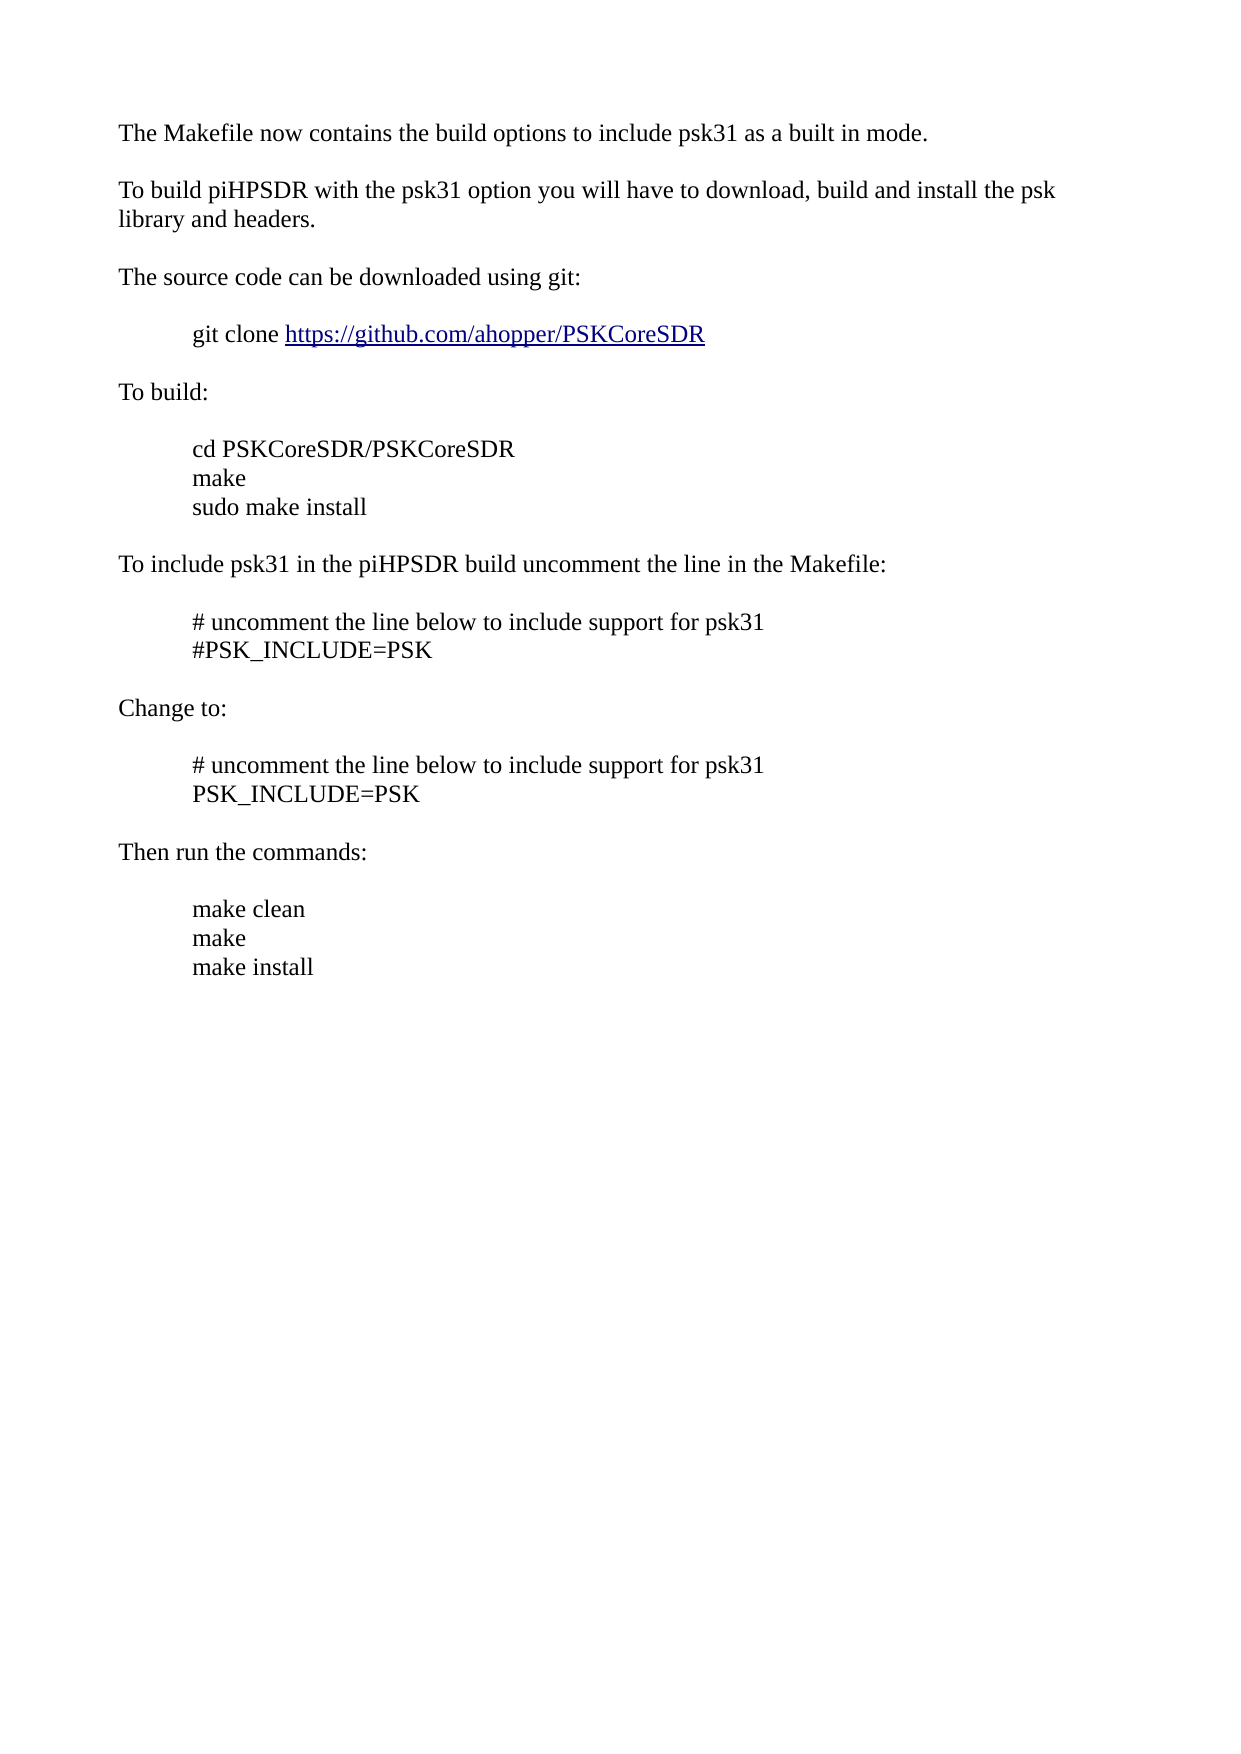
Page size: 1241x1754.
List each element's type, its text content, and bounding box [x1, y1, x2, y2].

text make [192, 923, 1122, 952]
text To build piHPSDR with the psk31 option you will have to download, build and install the psk library and headers. [118, 176, 1122, 233]
text git clone https://github.com/ahopper/PSKCoreSDR [192, 319, 1122, 348]
text PSK_INCLUDE=PSK [192, 779, 1122, 808]
text The Makefile now contains the build options to include psk31 as a built in mode. [118, 118, 1122, 147]
text The source code can be downloaded using git: [118, 262, 1122, 291]
text To include psk31 in the piHPSDR build uncomment the line in the Makefile: [118, 549, 1122, 578]
text Then run the commands: [118, 837, 1122, 866]
text #PSK_INCLUDE=PSK [192, 636, 1122, 664]
text # uncomment the line below to include support for psk31 [192, 607, 1122, 636]
text make install [192, 952, 1122, 981]
text sudo make install [192, 492, 1122, 521]
text # uncomment the line below to include support for psk31 [192, 751, 1122, 779]
text cd PSKCoreSDR/PSKCoreSDR [192, 434, 1122, 463]
text make clean [192, 894, 1122, 923]
text make [192, 463, 1122, 492]
text To build: [118, 377, 1122, 406]
text Change to: [118, 693, 1122, 722]
